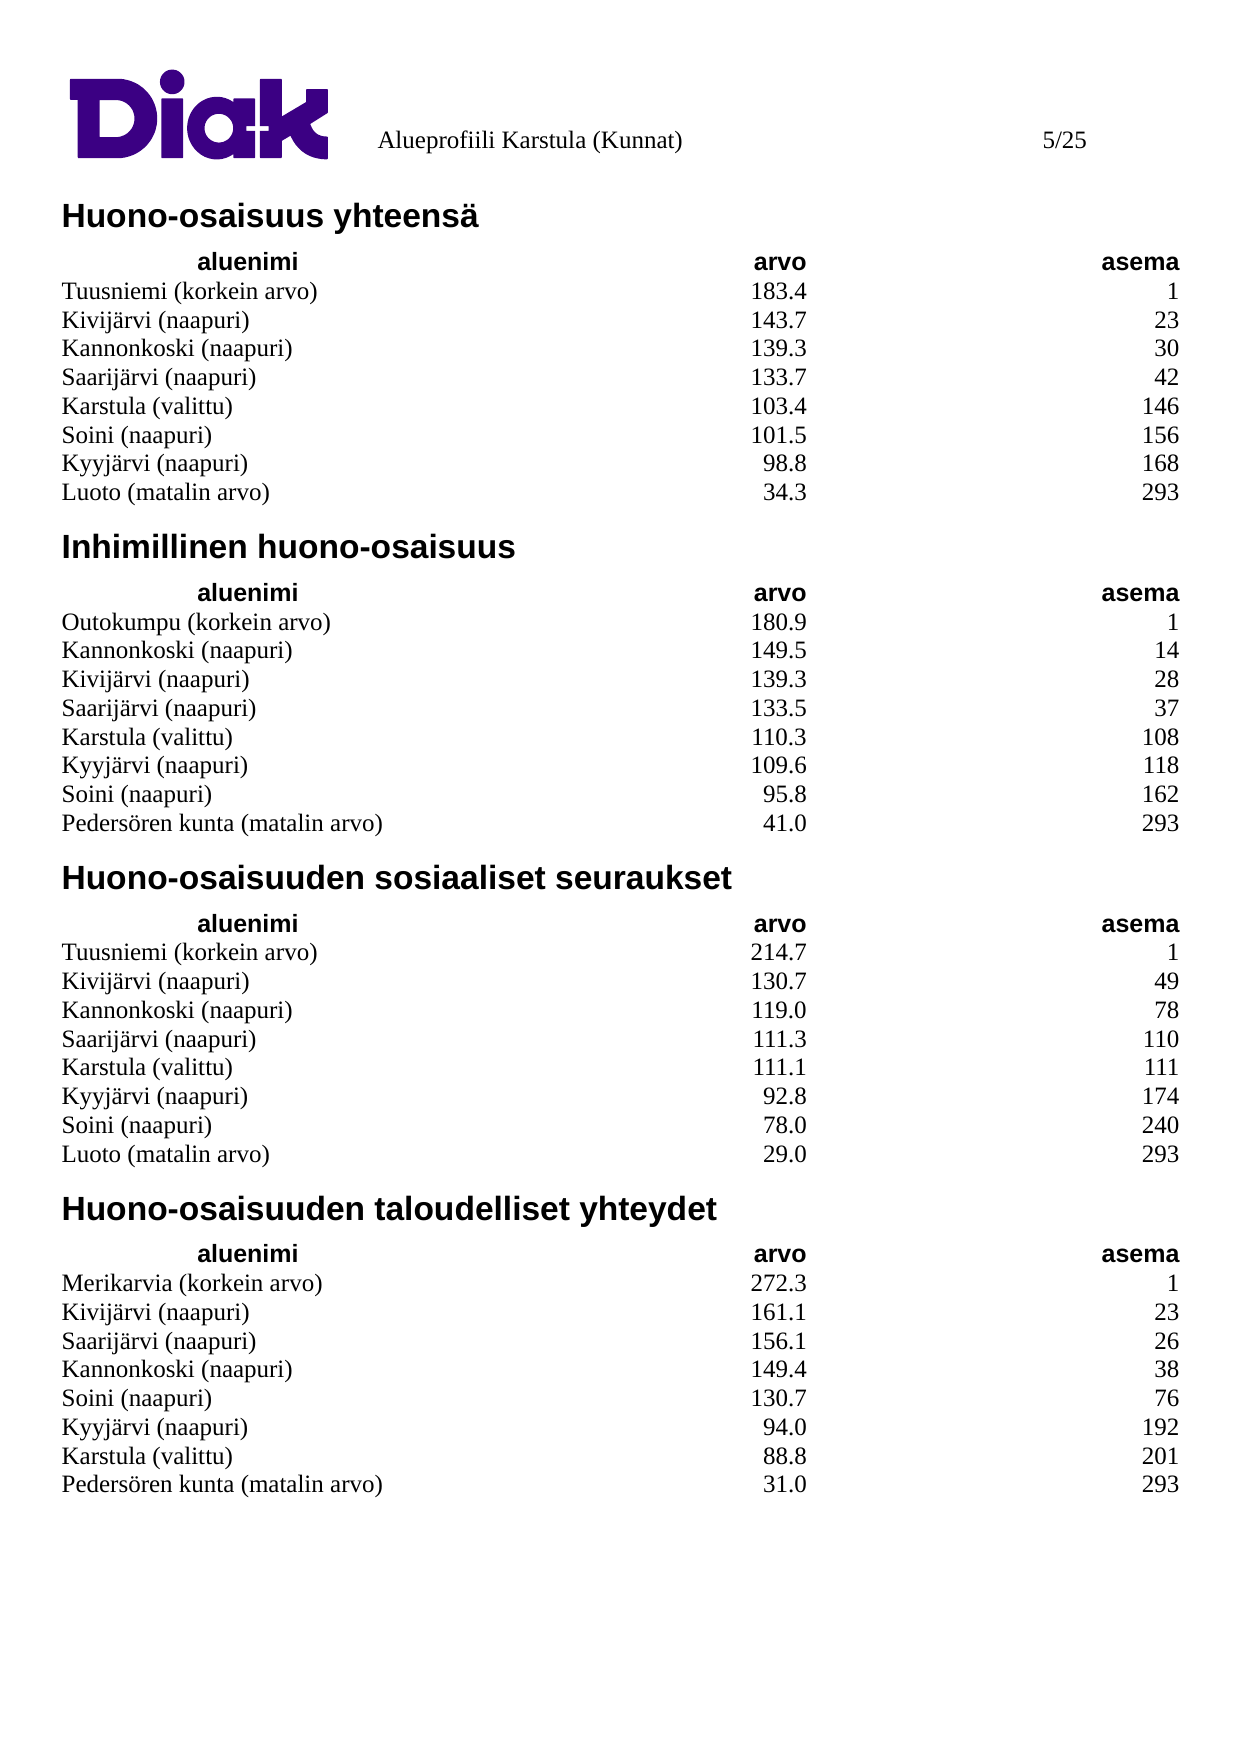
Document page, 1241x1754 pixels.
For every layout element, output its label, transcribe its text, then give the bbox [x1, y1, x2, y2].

table_cell 180.9 [434, 607, 806, 636]
subtitle Inhimillinen huono-osaisuus [61, 527, 1179, 566]
table_header asema [806, 1240, 1179, 1268]
table_cell 110.3 [434, 722, 806, 751]
table_cell Karstula (valittu) [61, 1441, 434, 1469]
table_cell 183.4 [434, 276, 806, 305]
table_cell 1 [806, 1268, 1179, 1297]
table_cell 149.4 [434, 1355, 806, 1383]
table_cell Saarijärvi (naapuri) [61, 693, 434, 722]
table_header arvo [434, 578, 806, 607]
table_cell 139.3 [434, 334, 806, 362]
table_cell Saarijärvi (naapuri) [61, 362, 434, 391]
table_cell Kyyjärvi (naapuri) [61, 751, 434, 779]
table_cell 37 [806, 693, 1179, 722]
table_cell Soini (naapuri) [61, 1383, 434, 1412]
table_cell 101.5 [434, 420, 806, 448]
table_cell Soini (naapuri) [61, 1110, 434, 1139]
table_cell 201 [806, 1441, 1179, 1469]
table_cell 149.5 [434, 636, 806, 664]
table_header aluenimi [61, 909, 434, 937]
table_cell 28 [806, 664, 1179, 693]
table_cell 88.8 [434, 1441, 806, 1469]
table_cell 272.3 [434, 1268, 806, 1297]
table_cell 98.8 [434, 449, 806, 477]
table_cell Kyyjärvi (naapuri) [61, 1412, 434, 1441]
table_cell Outokumpu (korkein arvo) [61, 607, 434, 636]
table_cell 293 [806, 477, 1179, 506]
table_cell 118 [806, 751, 1179, 779]
table_cell 130.7 [434, 1383, 806, 1412]
table_cell Soini (naapuri) [61, 779, 434, 808]
table_cell 23 [806, 1297, 1179, 1326]
table_cell 110 [806, 1024, 1179, 1052]
table_cell Kannonkoski (naapuri) [61, 1355, 434, 1383]
table_cell 31.0 [434, 1470, 806, 1498]
table_cell 1 [806, 276, 1179, 305]
table_cell 29.0 [434, 1139, 806, 1167]
table_cell Kyyjärvi (naapuri) [61, 1081, 434, 1110]
table_cell 111.1 [434, 1053, 806, 1081]
table_cell 161.1 [434, 1297, 806, 1326]
table_header aluenimi [61, 1240, 434, 1268]
table_cell 156.1 [434, 1326, 806, 1354]
table_cell Kannonkoski (naapuri) [61, 995, 434, 1024]
table_cell 76 [806, 1383, 1179, 1412]
subtitle Huono-osaisuuden taloudelliset yhteydet [61, 1188, 1179, 1227]
table_cell 49 [806, 966, 1179, 995]
table_header aluenimi [61, 247, 434, 276]
table_cell Saarijärvi (naapuri) [61, 1024, 434, 1052]
table_cell 192 [806, 1412, 1179, 1441]
table_cell 1 [806, 607, 1179, 636]
table_cell 143.7 [434, 305, 806, 333]
table_cell 94.0 [434, 1412, 806, 1441]
table_cell 162 [806, 779, 1179, 808]
table_cell 34.3 [434, 477, 806, 506]
table_cell 168 [806, 449, 1179, 477]
table_cell 23 [806, 305, 1179, 333]
table_cell 109.6 [434, 751, 806, 779]
table_cell Tuusniemi (korkein arvo) [61, 938, 434, 966]
table_header asema [806, 247, 1179, 276]
table_cell Tuusniemi (korkein arvo) [61, 276, 434, 305]
table_cell 293 [806, 1139, 1179, 1167]
table_cell 130.7 [434, 966, 806, 995]
table_header arvo [434, 247, 806, 276]
table_cell 41.0 [434, 808, 806, 837]
table_header asema [806, 909, 1179, 937]
table_cell 214.7 [434, 938, 806, 966]
table_cell 1 [806, 938, 1179, 966]
table_cell 174 [806, 1081, 1179, 1110]
table_cell Kivijärvi (naapuri) [61, 966, 434, 995]
table_cell Kannonkoski (naapuri) [61, 636, 434, 664]
table_cell Pedersören kunta (matalin arvo) [61, 1470, 434, 1498]
table_header aluenimi [61, 578, 434, 607]
table_header arvo [434, 909, 806, 937]
table_cell Kannonkoski (naapuri) [61, 334, 434, 362]
table_cell 111.3 [434, 1024, 806, 1052]
table_cell Karstula (valittu) [61, 722, 434, 751]
table_cell Kivijärvi (naapuri) [61, 664, 434, 693]
table_cell 133.7 [434, 362, 806, 391]
table_cell Luoto (matalin arvo) [61, 477, 434, 506]
subtitle Huono-osaisuuden sosiaaliset seuraukset [61, 858, 1179, 896]
table_header arvo [434, 1240, 806, 1268]
table_cell 111 [806, 1053, 1179, 1081]
table_cell 78.0 [434, 1110, 806, 1139]
table_cell Saarijärvi (naapuri) [61, 1326, 434, 1354]
table_cell 26 [806, 1326, 1179, 1354]
table_cell 240 [806, 1110, 1179, 1139]
table_cell 95.8 [434, 779, 806, 808]
table_cell Pedersören kunta (matalin arvo) [61, 808, 434, 837]
subtitle Huono-osaisuus yhteensä [61, 196, 1179, 235]
table_cell 38 [806, 1355, 1179, 1383]
table_cell 92.8 [434, 1081, 806, 1110]
table_cell 14 [806, 636, 1179, 664]
table_cell 293 [806, 1470, 1179, 1498]
table_cell Karstula (valittu) [61, 1053, 434, 1081]
table_cell 108 [806, 722, 1179, 751]
table_cell Soini (naapuri) [61, 420, 434, 448]
table_cell Kivijärvi (naapuri) [61, 1297, 434, 1326]
table_cell 30 [806, 334, 1179, 362]
table_cell Luoto (matalin arvo) [61, 1139, 434, 1167]
table_cell 156 [806, 420, 1179, 448]
table_cell Kyyjärvi (naapuri) [61, 449, 434, 477]
table_cell 78 [806, 995, 1179, 1024]
table_cell 293 [806, 808, 1179, 837]
table_cell Merikarvia (korkein arvo) [61, 1268, 434, 1297]
table_cell 133.5 [434, 693, 806, 722]
table_cell Karstula (valittu) [61, 391, 434, 420]
table_header asema [806, 578, 1179, 607]
table_cell 146 [806, 391, 1179, 420]
table_cell Kivijärvi (naapuri) [61, 305, 434, 333]
table_cell 119.0 [434, 995, 806, 1024]
table_cell 103.4 [434, 391, 806, 420]
table_cell 139.3 [434, 664, 806, 693]
table_cell 42 [806, 362, 1179, 391]
